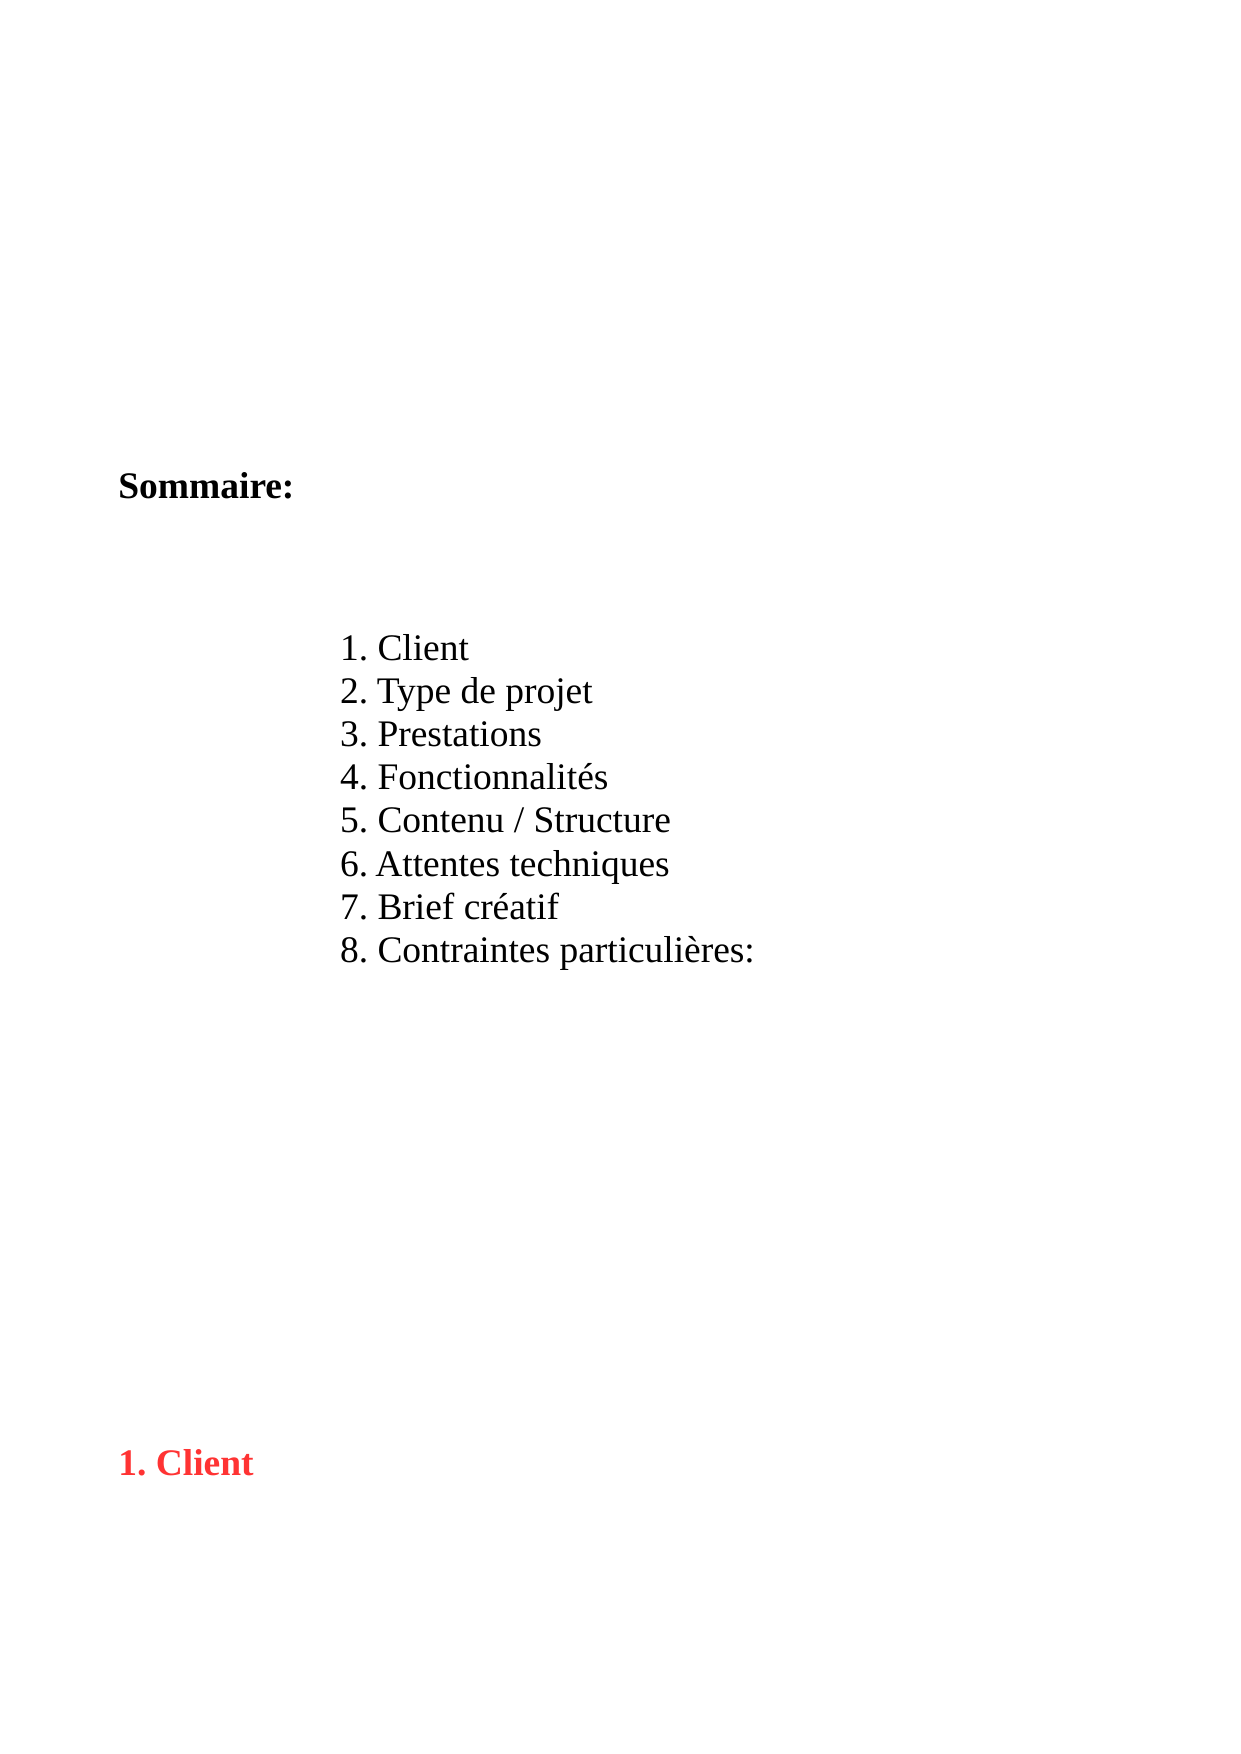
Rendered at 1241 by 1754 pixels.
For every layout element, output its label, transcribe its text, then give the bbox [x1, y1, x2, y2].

text Sommaire: [118, 463, 1122, 506]
text 8. Contraintes particulières: [118, 927, 1122, 970]
text 1. Client [118, 1440, 1122, 1483]
text 6. Attentes techniques [118, 841, 1122, 884]
text 3. Prestations [118, 712, 1122, 755]
text 7. Brief créatif [118, 884, 1122, 927]
text 1. Client [118, 625, 1122, 668]
text 2. Type de projet [118, 668, 1122, 712]
text 4. Fonctionnalités [118, 755, 1122, 798]
text 5. Contenu / Structure [118, 798, 1122, 841]
